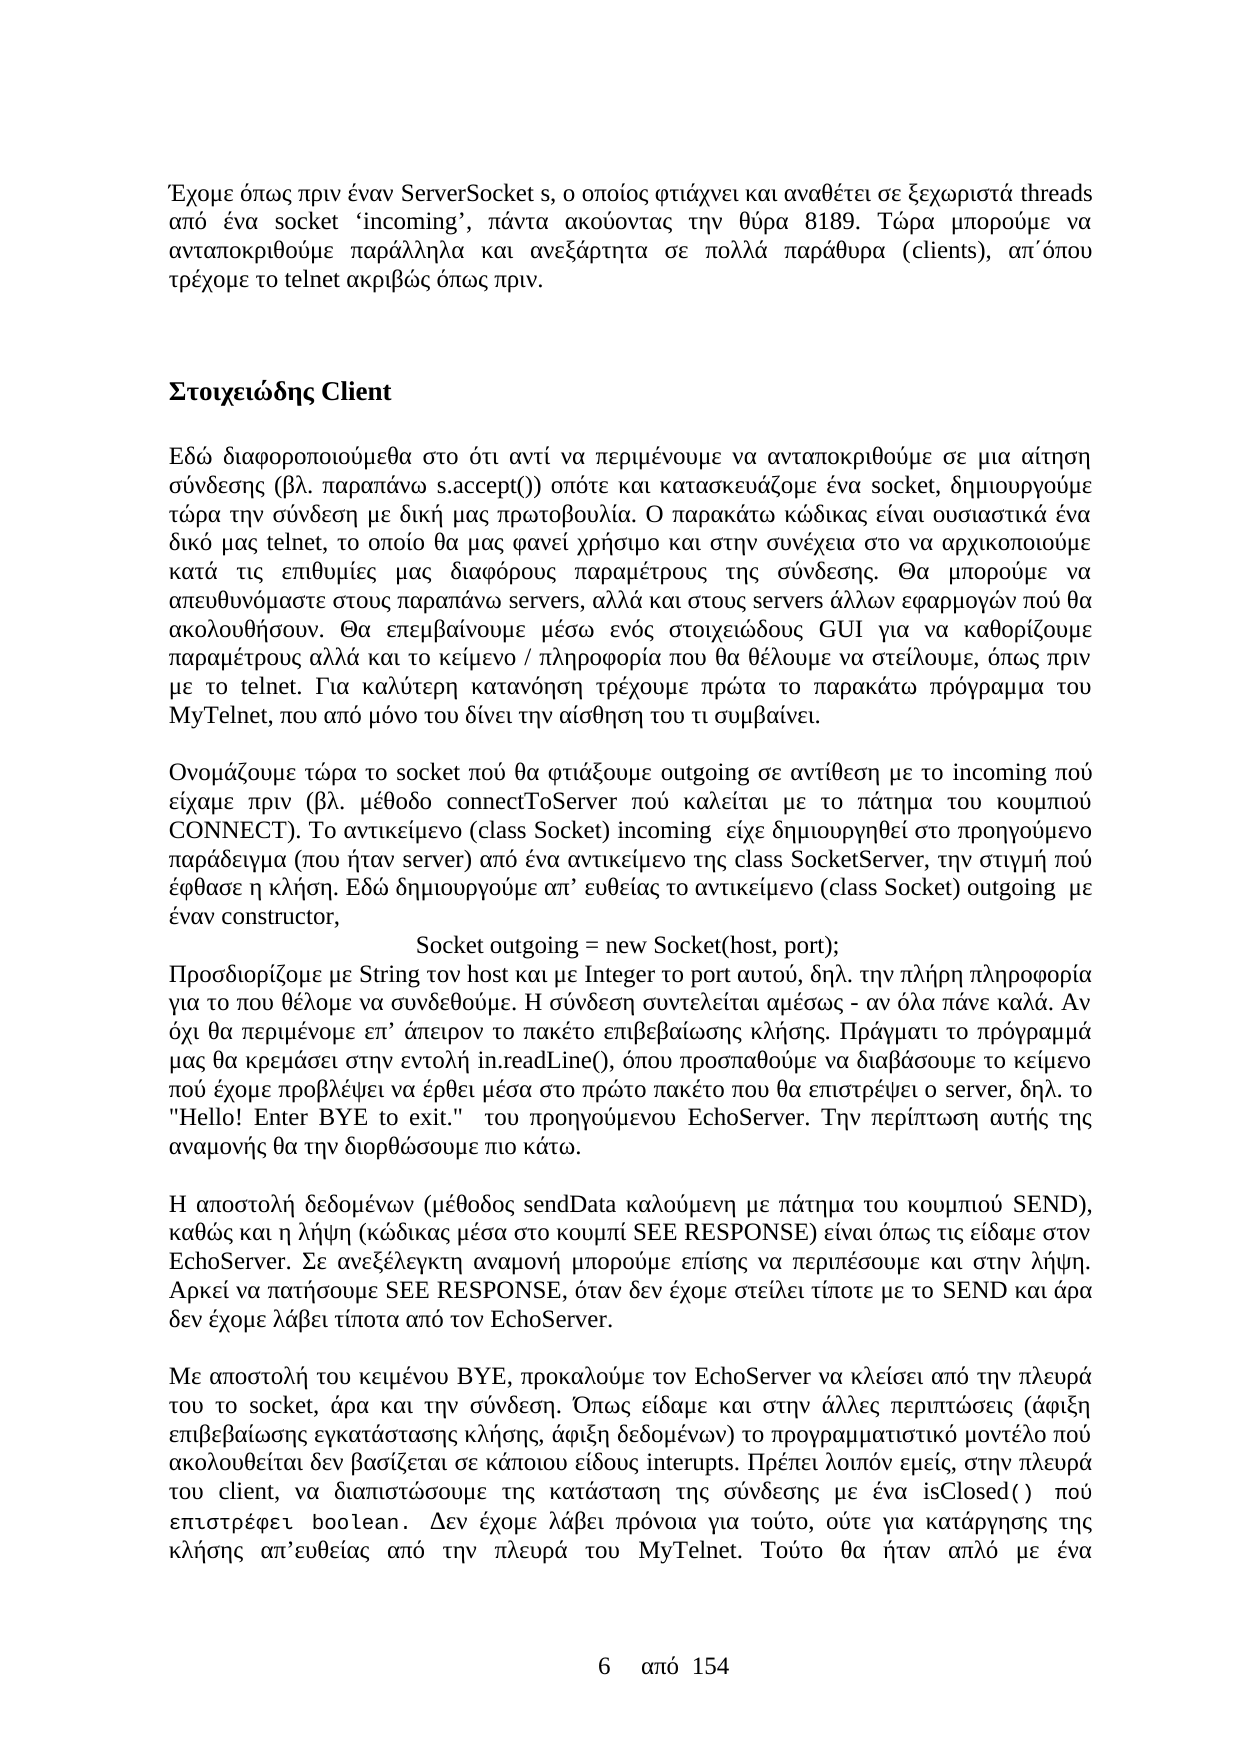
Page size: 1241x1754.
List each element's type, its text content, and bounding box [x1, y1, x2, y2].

text Με αποστολή του κειμένου BYE, προκαλούμε τον EchoServer να κλείσει από την πλευρά του το socket, άρα και την σύνδεση. Όπως είδαμε και στην άλλες περιπτώσεις (άφιξη επιβεβαίωσης εγκατάστασης κλήσης, άφιξη δεδομένων) το προγραμματιστικό μοντέλο πού ακολουθείται δεν βασίζεται σε κάποιου είδους interupts. Πρέπει λοιπόν εμείς, στην πλευρά του client, να διαπιστώσουμε της κατάσταση της σύνδεσης με ένα isClosed() πού επιστρέφει boolean. Δεν έχομε λάβει πρόνοια για τούτο, ούτε για κατάργησης της κλήσης απ’ευθείας από την πλευρά του MyTelnet. Τούτο θα ήταν απλό με ένα [169, 1361, 1092, 1564]
text Socket outgoing = new Socket(host, port); [169, 930, 1092, 959]
subtitle Στοιχειώδης Client [169, 375, 1092, 406]
text Έχομε όπως πριν έναν ServerSocket s, ο οποίος φτιάχνει και αναθέτει σε ξεχωριστά threads από ένα socket ‘incoming’, πάντα ακούοντας την θύρα 8189. Τώρα μπορούμε να ανταποκριθούμε παράλληλα και ανεξάρτητα σε πολλά παράθυρα (clients), απ΄όπου τρέχομε το telnet ακριβώς όπως πριν. [169, 178, 1092, 293]
text Εδώ διαφοροποιούμεθα στο ότι αντί να περιμένουμε να ανταποκριθούμε σε μια αίτηση σύνδεσης (βλ. παραπάνω s.accept()) οπότε και κατασκευάζομε ένα socket, δημιουργούμε τώρα την σύνδεση με δική μας πρωτοβουλία. Ο παρακάτω κώδικας είναι ουσιαστικά ένα δικό μας telnet, το οποίο θα μας φανεί χρήσιμο και στην συνέχεια στο να αρχικοποιούμε κατά τις επιθυμίες μας διαφόρους παραμέτρους της σύνδεσης. Θα μπορούμε να απευθυνόμαστε στους παραπάνω servers, αλλά και στους servers άλλων εφαρμογών πού θα ακολουθήσουν. Θα επεμβαίνουμε μέσω ενός στοιχειώδους GUI για να καθορίζουμε παραμέτρους αλλά και το κείμενο / πληροφορία που θα θέλουμε να στείλουμε, όπως πριν με το telnet. Για καλύτερη κατανόηση τρέχουμε πρώτα το παρακάτω πρόγραμμα του MyTelnet, που από μόνο του δίνει την αίσθηση του τι συμβαίνει. [169, 441, 1092, 729]
text Η αποστολή δεδομένων (μέθοδος sendData καλούμενη με πάτημα του κουμπιού SEND), καθώς και η λήψη (κώδικας μέσα στο κουμπί SEE RESPONSE) είναι όπως τις είδαμε στον EchoServer. Σε ανεξέλεγκτη αναμονή μπορούμε επίσης να περιπέσουμε και στην λήψη. Αρκεί να πατήσουμε SEE RESPONSE, όταν δεν έχομε στείλει τίποτε με το SEND και άρα δεν έχομε λάβει τίποτα από τον EchoServer. [169, 1189, 1092, 1332]
text Ονομάζουμε τώρα το socket πού θα φτιάξουμε outgoing σε αντίθεση με το incoming πού είχαμε πριν (βλ. μέθοδο connectToServer πού καλείται με το πάτημα του κουμπιού CONNECT). Το αντικείμενο (class Socket) incoming είχε δημιουργηθεί στο προηγούμενο παράδειγμα (που ήταν server) από ένα αντικείμενο της class SocketServer, την στιγμή πού έφθασε η κλήση. Εδώ δημιουργούμε απ’ ευθείας το αντικείμενο (class Socket) outgoing με έναν constructor, [169, 757, 1092, 930]
text Προσδιορίζομε με String τον host και με Integer το port αυτού, δηλ. την πλήρη πληροφορία για το που θέλομε να συνδεθούμε. Η σύνδεση συντελείται αμέσως - αν όλα πάνε καλά. Αν όχι θα περιμένομε επ’ άπειρον το πακέτο επιβεβαίωσης κλήσης. Πράγματι το πρόγραμμά μας θα κρεμάσει στην εντολή in.readLine(), όπου προσπαθούμε να διαβάσουμε το κείμενο πού έχομε προβλέψει να έρθει μέσα στο πρώτο πακέτο που θα επιστρέψει ο server, δηλ. το "Hello! Enter BYE to exit." του προηγούμενου EchoServer. Την περίπτωση αυτής της αναμονής θα την διορθώσουμε πιο κάτω. [169, 959, 1092, 1160]
